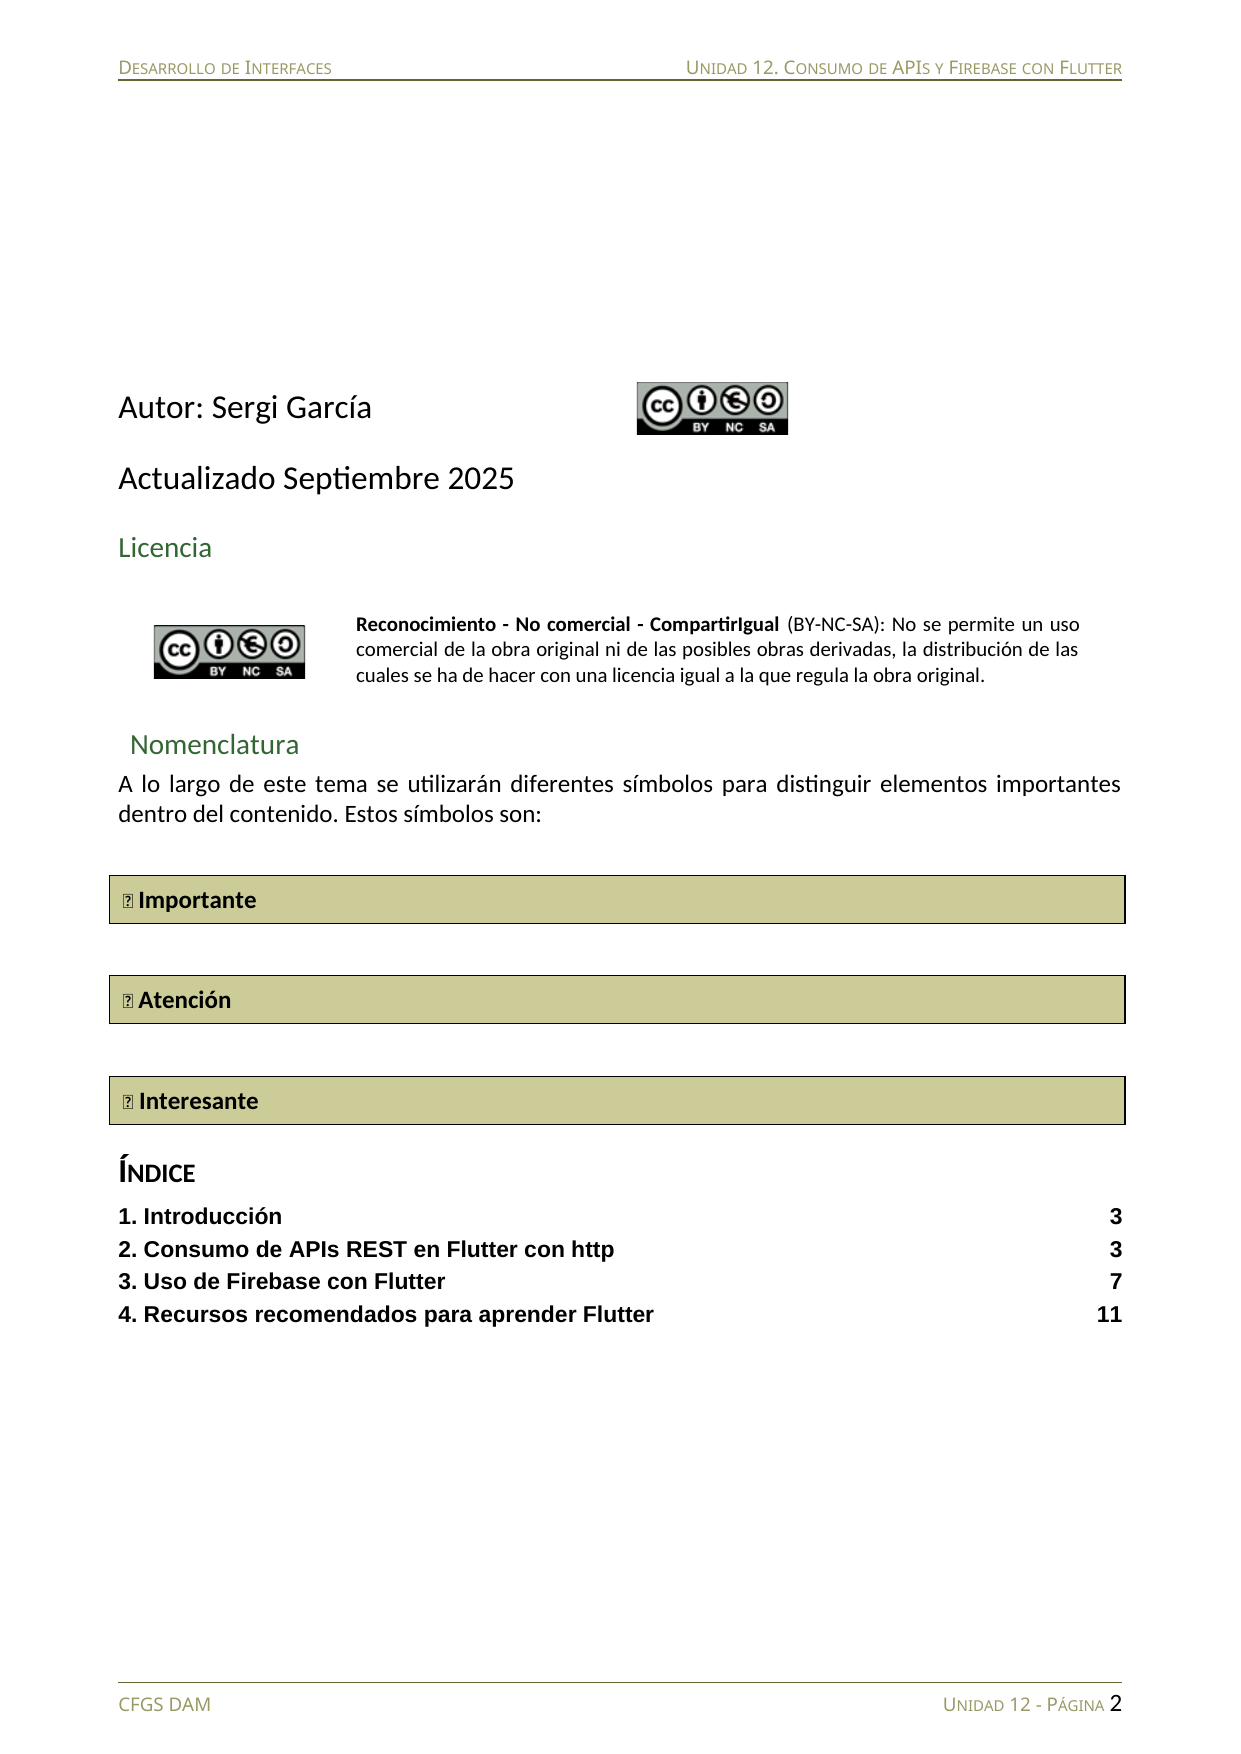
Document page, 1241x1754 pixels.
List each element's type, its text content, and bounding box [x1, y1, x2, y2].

text Actualizado Septiembre 2025 [118, 457, 1122, 498]
text Licencia [118, 529, 1122, 564]
text 1. Introducción 3 [118, 1203, 1122, 1229]
text Autor: Sergi García [118, 386, 636, 426]
picture [153, 625, 306, 679]
text Índice [118, 1150, 1122, 1191]
text Nomenclatura [118, 726, 1122, 761]
text 3. Uso de Firebase con Flutter 7 [118, 1268, 1122, 1295]
text A lo largo de este tema se utilizarán diferentes símbolos para distinguir elementos importantes dentro del contenido. Estos símbolos son: [118, 768, 1122, 829]
text Reconocimiento - No comercial - CompartirIgual (BY-NC-SA): No se permite un uso comercial de la obra original ni de las posibles obras derivadas, la distribución de las cuales se ha de hacer con una licencia igual a la que regula la obra original. [159, 611, 1080, 687]
text 4. Recursos recomendados para aprender Flutter 11 [118, 1301, 1122, 1327]
picture [636, 382, 789, 435]
text [789, 386, 1122, 426]
text ❕ Atención [110, 976, 1124, 1023]
text 📖 Importante [110, 876, 1124, 923]
text 2. Consumo de APIs REST en Flutter con http 3 [118, 1236, 1122, 1262]
text 💬 Interesante [110, 1077, 1124, 1124]
